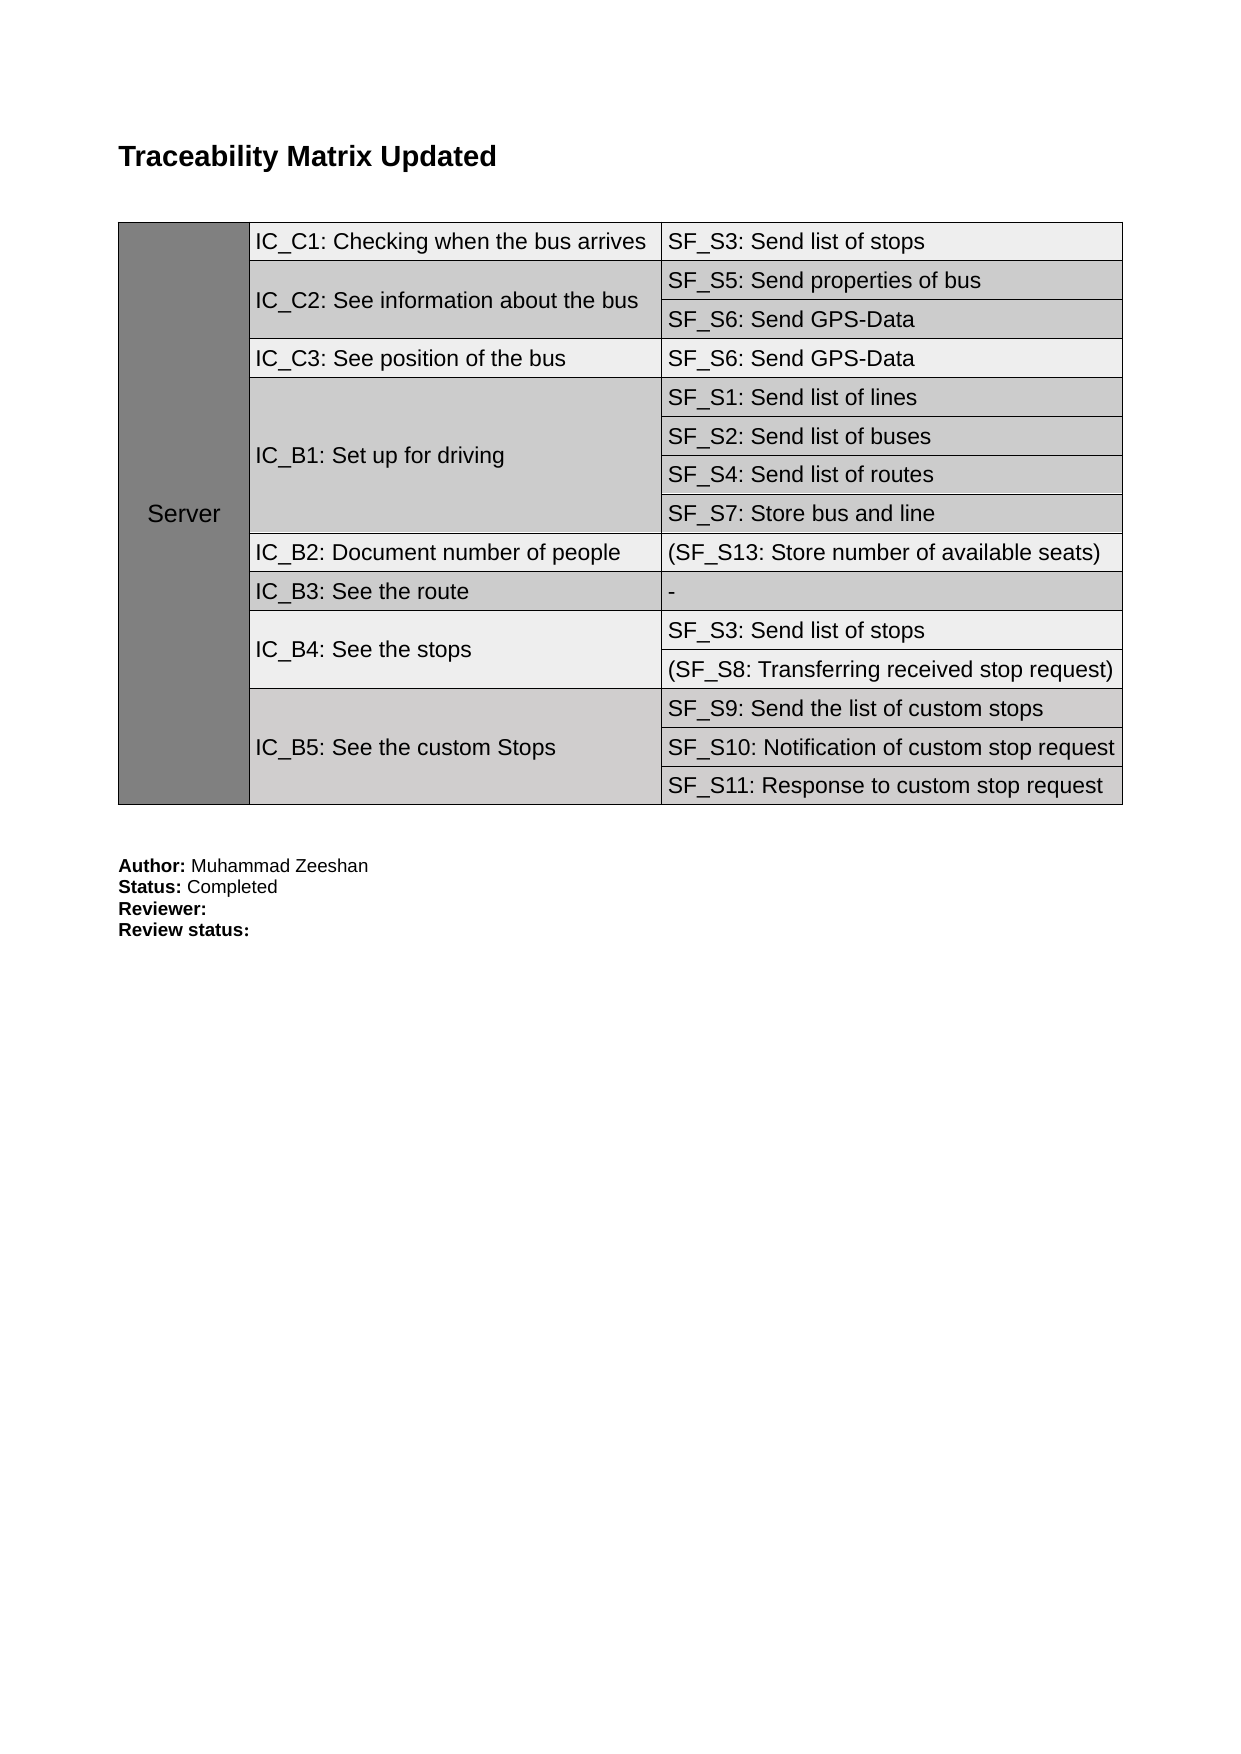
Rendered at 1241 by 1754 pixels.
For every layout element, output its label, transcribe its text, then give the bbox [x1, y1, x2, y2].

table_cell SF_S2: Send list of buses [662, 417, 1122, 455]
table_header SF_S3: Send list of stops [662, 223, 1122, 260]
table_cell IC_B5: See the custom Stops [250, 689, 661, 804]
table_cell SF_S7: Store bus and line [662, 495, 1122, 532]
table_cell - [662, 572, 1122, 610]
table_header IC_C1: Checking when the bus arrives [250, 223, 661, 260]
table_cell SF_S1: Send list of lines [662, 378, 1122, 416]
table_cell SF_S6: Send GPS-Data [662, 339, 1122, 377]
table_cell IC_C3: See position of the bus [250, 339, 661, 377]
table_cell (SF_S8: Transferring received stop request) [662, 650, 1122, 688]
table_cell SF_S5: Send properties of bus [662, 261, 1122, 299]
table_cell IC_B4: See the stops [250, 611, 661, 688]
table_cell SF_S10: Notification of custom stop request [662, 728, 1122, 766]
table_cell IC_B1: Set up for driving [250, 378, 661, 532]
table_cell SF_S4: Send list of routes [662, 456, 1122, 493]
table_cell SF_S11: Response to custom stop request [662, 767, 1122, 804]
text Status: Completed [118, 876, 1122, 898]
table_cell SF_S6: Send GPS-Data [662, 300, 1122, 338]
table_cell (SF_S13: Store number of available seats) [662, 534, 1122, 571]
text Author: Muhammad Zeeshan [118, 854, 1122, 876]
table_cell SF_S9: Send the list of custom stops [662, 689, 1122, 727]
table_header Server [119, 223, 249, 804]
text Review status: [118, 919, 1122, 941]
table_cell IC_B2: Document number of people [250, 534, 661, 571]
table_cell SF_S3: Send list of stops [662, 611, 1122, 649]
text Reviewer: [118, 898, 1122, 919]
table_cell IC_B3: See the route [250, 572, 661, 610]
subtitle Traceability Matrix Updated [118, 139, 1122, 172]
table_cell IC_C2: See information about the bus [250, 261, 661, 338]
